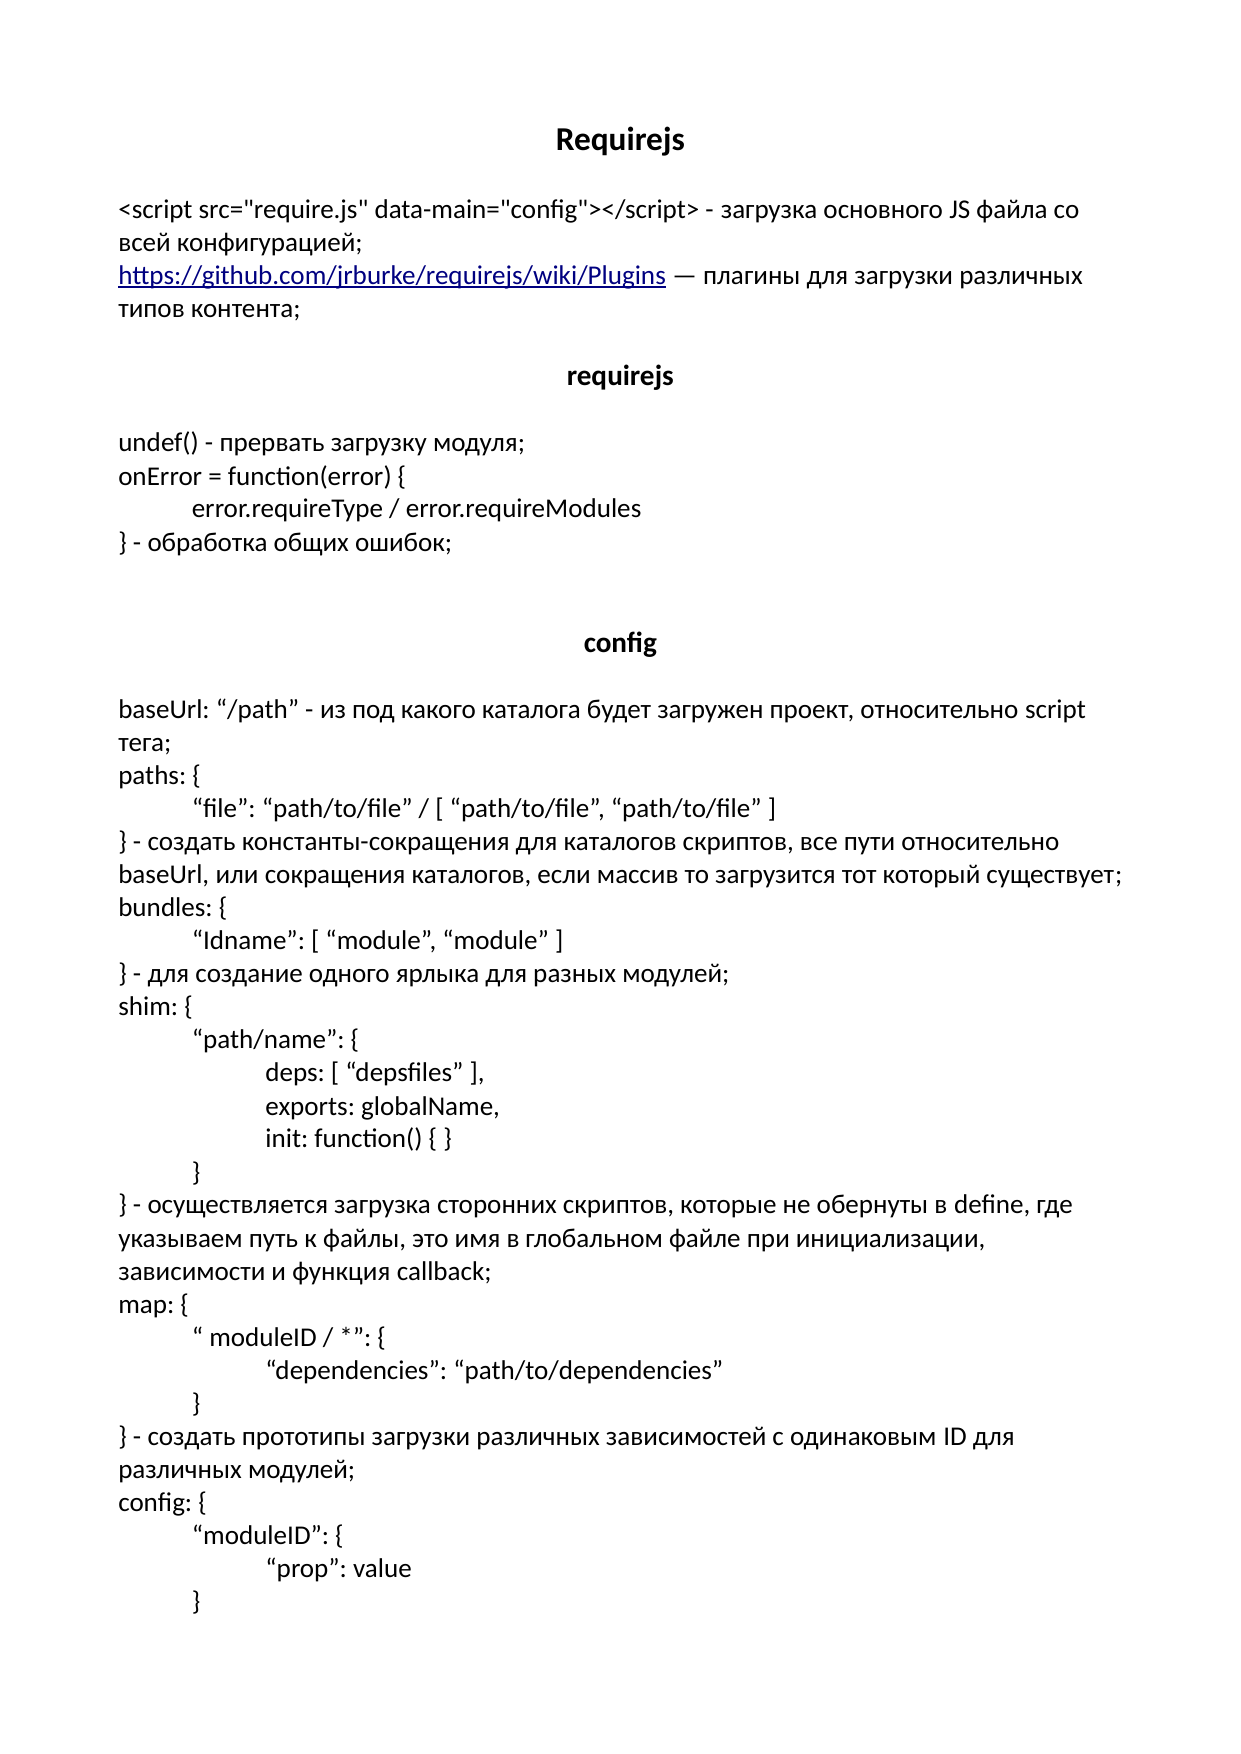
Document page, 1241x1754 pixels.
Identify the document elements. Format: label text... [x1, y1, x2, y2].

text error.requireType / error.requireModules [118, 492, 1122, 525]
text map: { [118, 1287, 1122, 1320]
text “path/name”: { [118, 1023, 1122, 1056]
text “Idname”: [ “module”, “module” ] [118, 923, 1122, 957]
text “moduleID”: { [118, 1518, 1122, 1551]
text onError = function(error) { [118, 459, 1122, 492]
text } - для создание одного ярлыка для разных модулей; [118, 957, 1122, 989]
text } - обработка общих ошибок; [118, 525, 1122, 558]
text config: { [118, 1485, 1122, 1518]
text } [118, 1584, 1122, 1617]
text “prop”: value [118, 1551, 1122, 1584]
text init: function() { } [118, 1122, 1122, 1155]
text config [118, 624, 1122, 659]
text “dependencies”: “path/to/dependencies” [118, 1353, 1122, 1386]
text undef() - прервать загрузку модуля; [118, 426, 1122, 459]
text deps: [ “depsfiles” ], [118, 1056, 1122, 1089]
text exports: globalName, [118, 1089, 1122, 1122]
text } - создать константы-сокращения для каталогов скриптов, все пути относительно baseUrl, или сокращения каталогов, если массив то загрузится тот который существует; [118, 824, 1122, 891]
text } - создать прототипы загрузки различных зависимостей с одинаковым ID для различных модулей; [118, 1419, 1122, 1485]
text baseUrl: “/path” - из под какого каталога будет загружен проект, относительно script тега; [118, 692, 1122, 758]
text “file”: “path/to/file” / [ “path/to/file”, “path/to/file” ] [118, 791, 1122, 824]
text requirejs [118, 357, 1122, 393]
text } [118, 1155, 1122, 1188]
text “ moduleID / *”: { [118, 1320, 1122, 1353]
text } [118, 1386, 1122, 1419]
text } - осуществляется загрузка сторонних скриптов, которые не обернуты в define, где указываем путь к файлы, это имя в глобальном файле при инициализации, зависимости и функция callback; [118, 1188, 1122, 1287]
text <script src="require.js" data-main="config"></script> - загрузка основного JS файла со всей конфигурацией; [118, 192, 1122, 258]
text Requirejs [118, 118, 1122, 159]
text paths: { [118, 758, 1122, 791]
text shim: { [118, 989, 1122, 1023]
text https://github.com/jrburke/requirejs/wiki/Plugins — плагины для загрузки различных типов контента; [118, 258, 1122, 324]
text bundles: { [118, 891, 1122, 923]
